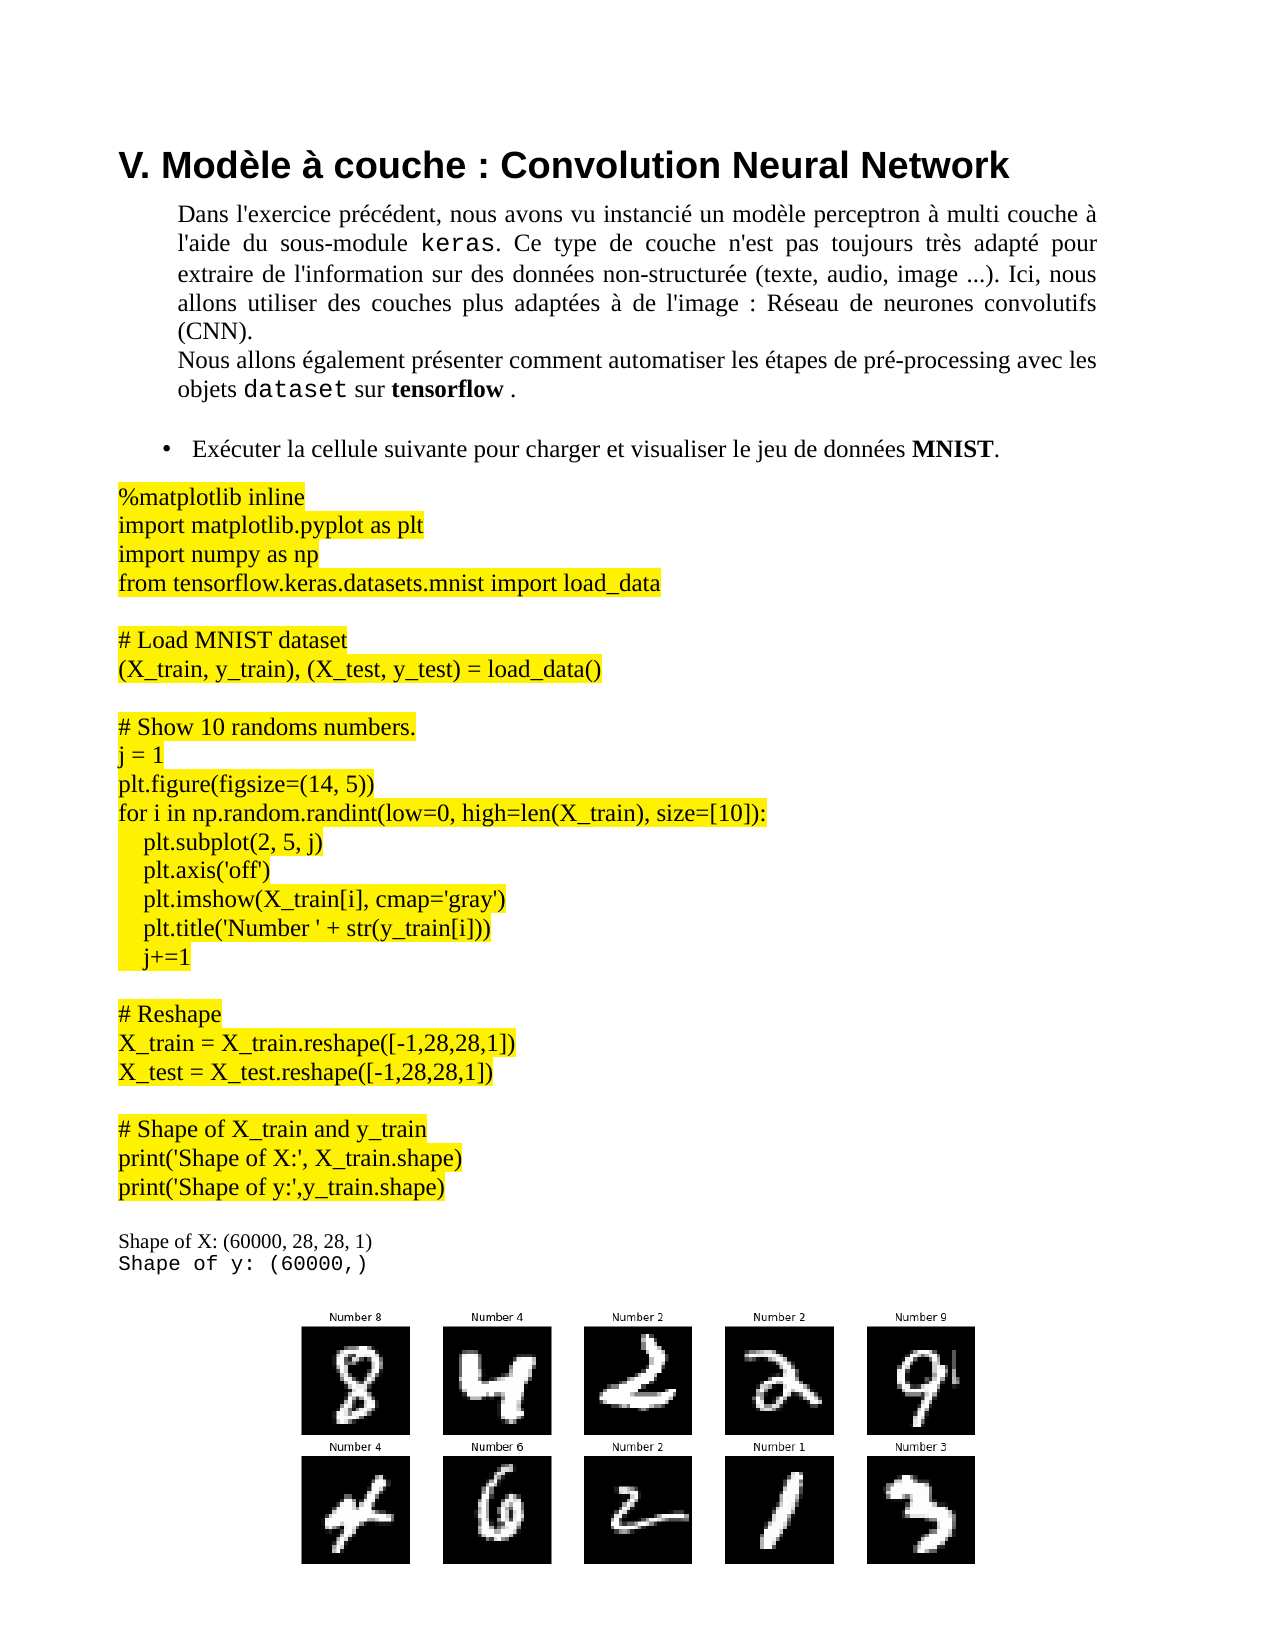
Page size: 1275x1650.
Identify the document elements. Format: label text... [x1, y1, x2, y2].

list Exécuter la cellule suivante pour charger et visualiser le jeu de données MNIST. [162, 434, 1157, 463]
picture [295, 1306, 980, 1570]
text for i in np.random.randint(low=0, high=len(X_train), size=[10]): [118, 798, 1157, 827]
text # Shape of X_train and y_train [118, 1114, 1157, 1143]
text Shape of y: (60000,) [118, 1253, 1157, 1277]
text # Reshape [118, 999, 1157, 1028]
text from tensorflow.keras.datasets.mnist import load_data [118, 568, 1157, 597]
text Nous allons également présenter comment automatiser les étapes de pré-processing avec les objets dataset sur tensorflow . [177, 345, 1098, 405]
text Dans l'exercice précédent, nous avons vu instancié un modèle perceptron à multi couche à l'aide du sous-module keras. Ce type de couche n'est pas toujours très adapté pour extraire de l'information sur des données non-structurée (texte, audio, image ...). Ici, nous allons utiliser des couches plus adaptées à de l'image : Réseau de neurones convolutifs (CNN). [177, 199, 1098, 345]
text plt.subplot(2, 5, j) [118, 827, 1157, 856]
text # Show 10 randoms numbers. [118, 712, 1157, 741]
text print('Shape of y:',y_train.shape) [118, 1172, 1157, 1201]
text %matplotlib inline [118, 482, 1157, 511]
text import numpy as np [118, 539, 1157, 568]
text print('Shape of X:', X_train.shape) [118, 1143, 1157, 1172]
text X_train = X_train.reshape([-1,28,28,1]) [118, 1028, 1157, 1057]
text Shape of X: (60000, 28, 28, 1) [118, 1229, 1157, 1253]
subtitle V. Modèle à couche : Convolution Neural Network [118, 143, 1157, 187]
text plt.axis('off') [118, 856, 1157, 884]
text plt.title('Number ' + str(y_train[i])) [118, 913, 1157, 942]
text X_test = X_test.reshape([-1,28,28,1]) [118, 1057, 1157, 1086]
text plt.figure(figsize=(14, 5)) [118, 769, 1157, 798]
text plt.imshow(X_train[i], cmap='gray') [118, 884, 1157, 913]
text # Load MNIST dataset [118, 626, 1157, 654]
text j = 1 [118, 741, 1157, 769]
text j+=1 [118, 942, 1157, 971]
text (X_train, y_train), (X_test, y_test) = load_data() [118, 654, 1157, 683]
text import matplotlib.pyplot as plt [118, 511, 1157, 539]
